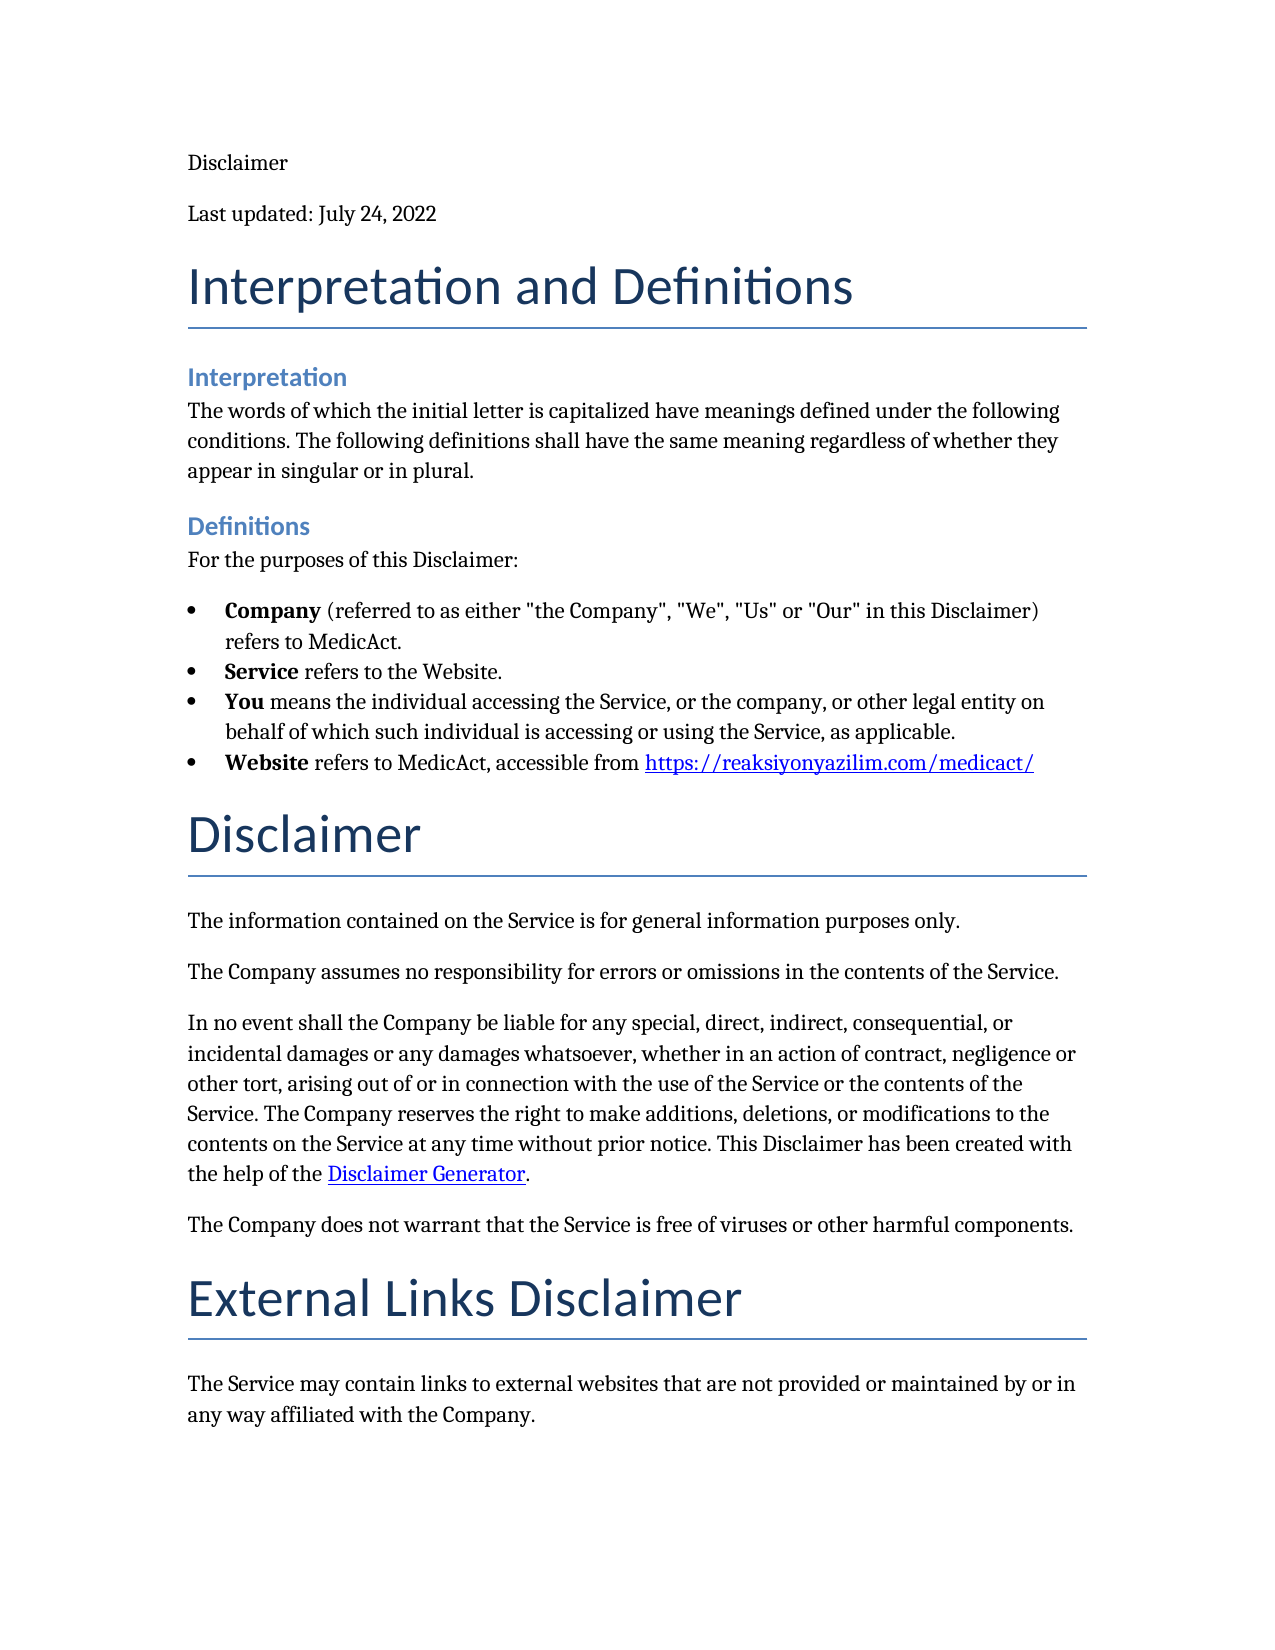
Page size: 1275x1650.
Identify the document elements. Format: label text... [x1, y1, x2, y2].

text The Company assumes no responsibility for errors or omissions in the contents of the Service. [187, 959, 1087, 986]
list Company (referred to as either "the Company", "We", "Us" or "Our" in this Disclaimer) refers to MedicAct. [187, 598, 1087, 655]
text The Company does not warrant that the Service is free of viruses or other harmful components. [187, 1212, 1087, 1239]
text In no event shall the Company be liable for any special, direct, indirect, consequential, or incidental damages or any damages whatsoever, whether in an action of contract, negligence or other tort, arising out of or in connection with the use of the Service or the contents of the Service. The Company reserves the right to make additions, deletions, or modifications to the contents on the Service at any time without prior notice. This Disclaimer has been created with the help of the Disclaimer Generator. [187, 1010, 1087, 1188]
text Last updated: July 24, 2022 [187, 201, 1087, 227]
title Disclaimer [187, 800, 1087, 877]
text The Service may contain links to external websites that are not provided or maintained by or in any way affiliated with the Company. [187, 1371, 1087, 1428]
text For the purposes of this Disclaimer: [187, 547, 1087, 573]
title Interpretation and Definitions [187, 252, 1087, 329]
list Website refers to MedicAct, accessible from https://reaksiyonyazilim.com/medicact/ [187, 749, 1087, 776]
text Disclaimer [187, 150, 1087, 176]
subtitle Interpretation [187, 360, 1087, 393]
subtitle Definitions [187, 509, 1087, 542]
text The words of which the initial letter is capitalized have meanings defined under the following conditions. The following definitions shall have the same meaning regardless of whether they appear in singular or in plural. [187, 398, 1087, 484]
list Service refers to the Website. [187, 659, 1087, 685]
text The information contained on the Service is for general information purposes only. [187, 908, 1087, 934]
title External Links Disclaimer [187, 1263, 1087, 1340]
list You means the individual accessing the Service, or the company, or other legal entity on behalf of which such individual is accessing or using the Service, as applicable. [187, 689, 1087, 745]
